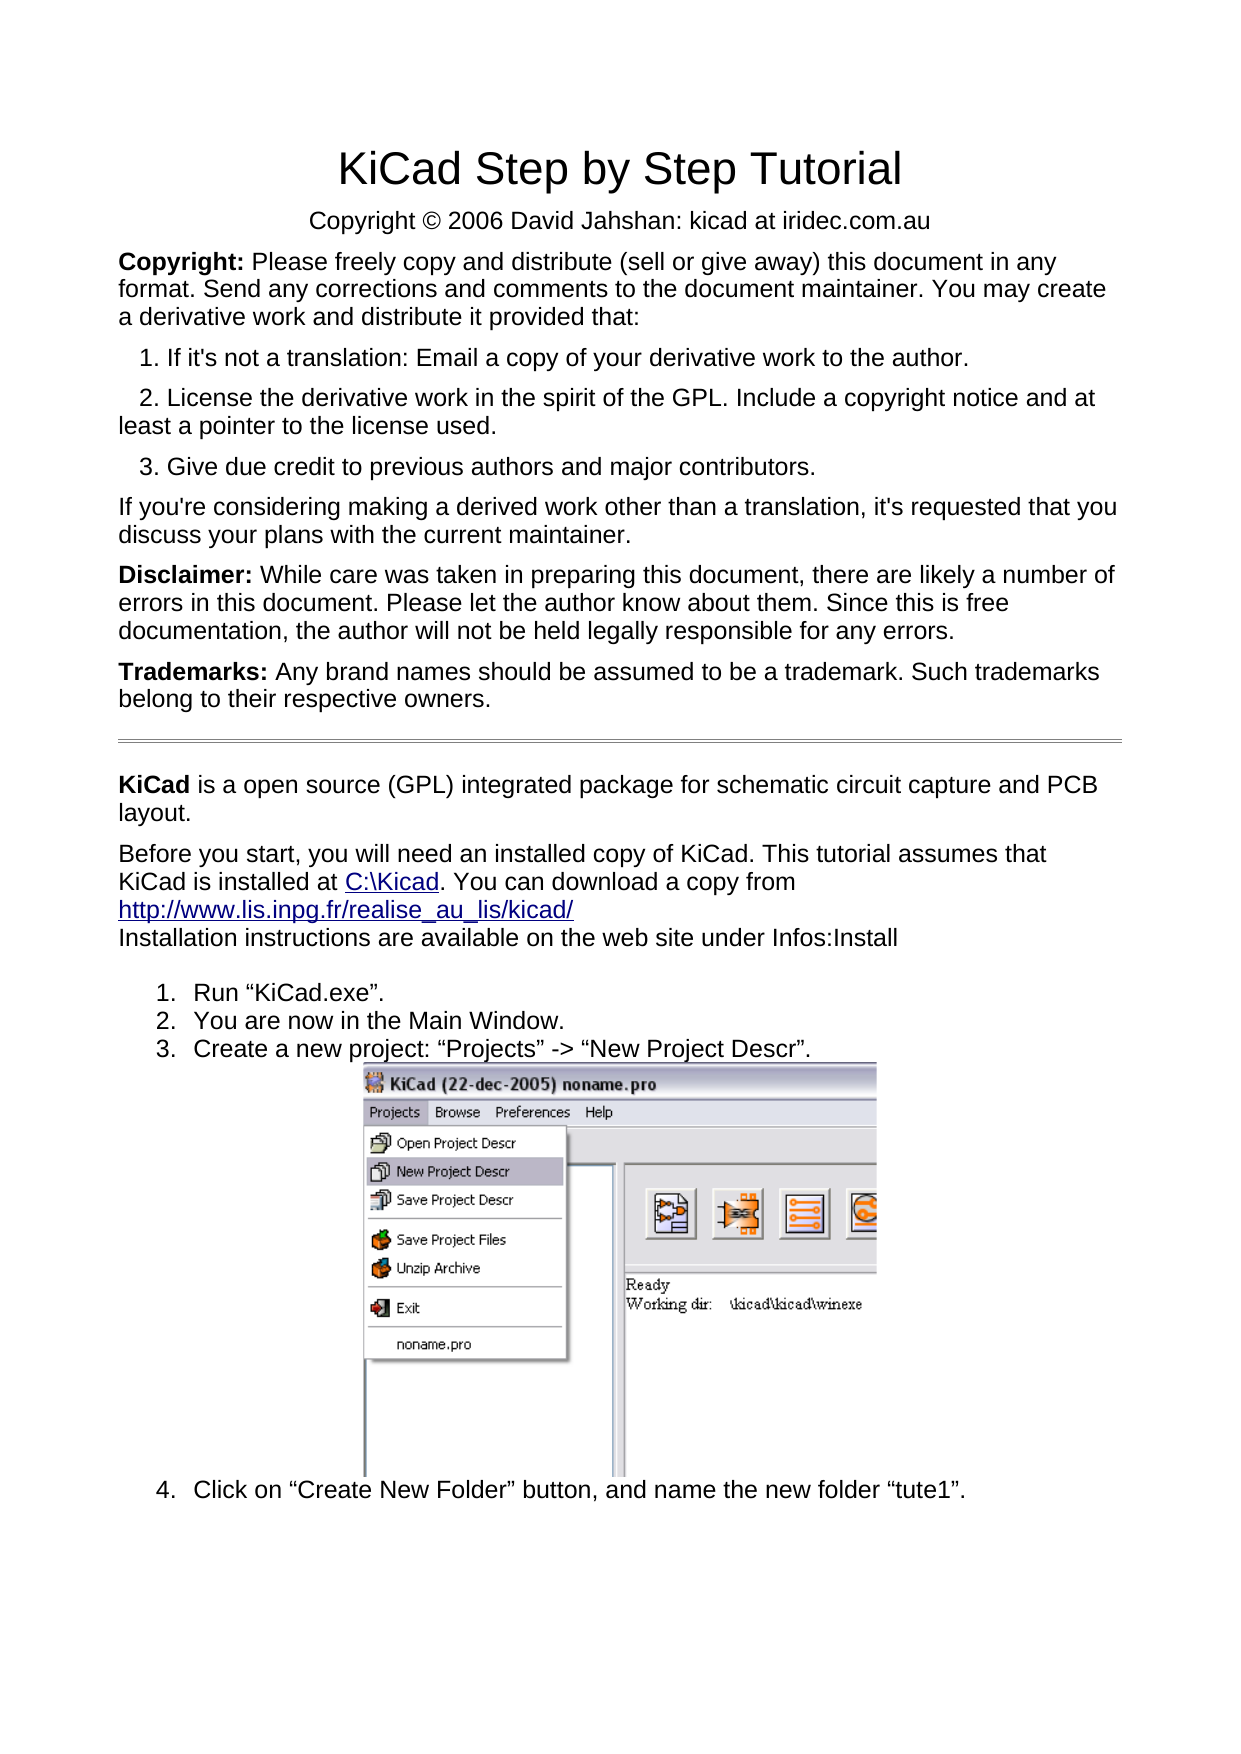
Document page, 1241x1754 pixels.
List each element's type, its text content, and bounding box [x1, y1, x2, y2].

text KiCad is a open source (GPL) integrated package for schematic circuit capture and PCB layout. [118, 771, 1122, 827]
list Create a new project: “Projects” -> “New Project Descr”. [156, 1035, 1122, 1063]
text If you're considering making a derived work other than a translation, it's requested that you discuss your plans with the current maintainer. [118, 493, 1122, 548]
text Copyright: Please freely copy and distribute (sell or give away) this document in any format. Send any corrections and comments to the document maintainer. You may create a derivative work and distribute it provided that: [118, 247, 1122, 331]
subtitle KiCad Step by Step Tutorial [118, 143, 1122, 194]
text 1. If it's not a translation: Email a copy of your derivative work to the author. [118, 343, 1122, 371]
list You are now in the Main Window. [156, 1007, 1122, 1035]
list Click on “Create New Folder” button, and name the new folder “tute1”. [156, 1063, 1122, 1504]
text 2. License the derivative work in the spirit of the GPL. Include a copyright notice and at least a pointer to the license used. [118, 384, 1122, 440]
text Copyright © 2006 David Jahshan: kicad at iridec.com.au [118, 207, 1122, 235]
text Before you start, you will need an installed copy of KiCad. This tutorial assumes that KiCad is installed at C:\Kicad. You can download a copy from http://www.lis.inpg.fr/realise_au_lis/kicad/ [118, 839, 1122, 923]
text Installation instructions are available on the web site under Infos:Install [118, 923, 1122, 951]
text 3. Give due credit to previous authors and major contributors. [118, 452, 1122, 480]
text Disclaimer: While care was taken in preparing this document, there are likely a number of errors in this document. Please let the author know about them. Since this is free documentation, the author will not be held legally responsible for any errors. [118, 561, 1122, 645]
text Trademarks: Any brand names should be assumed to be a trademark. Such trademarks belong to their respective owners. [118, 657, 1122, 713]
list Run “KiCad.exe”. [156, 979, 1122, 1007]
